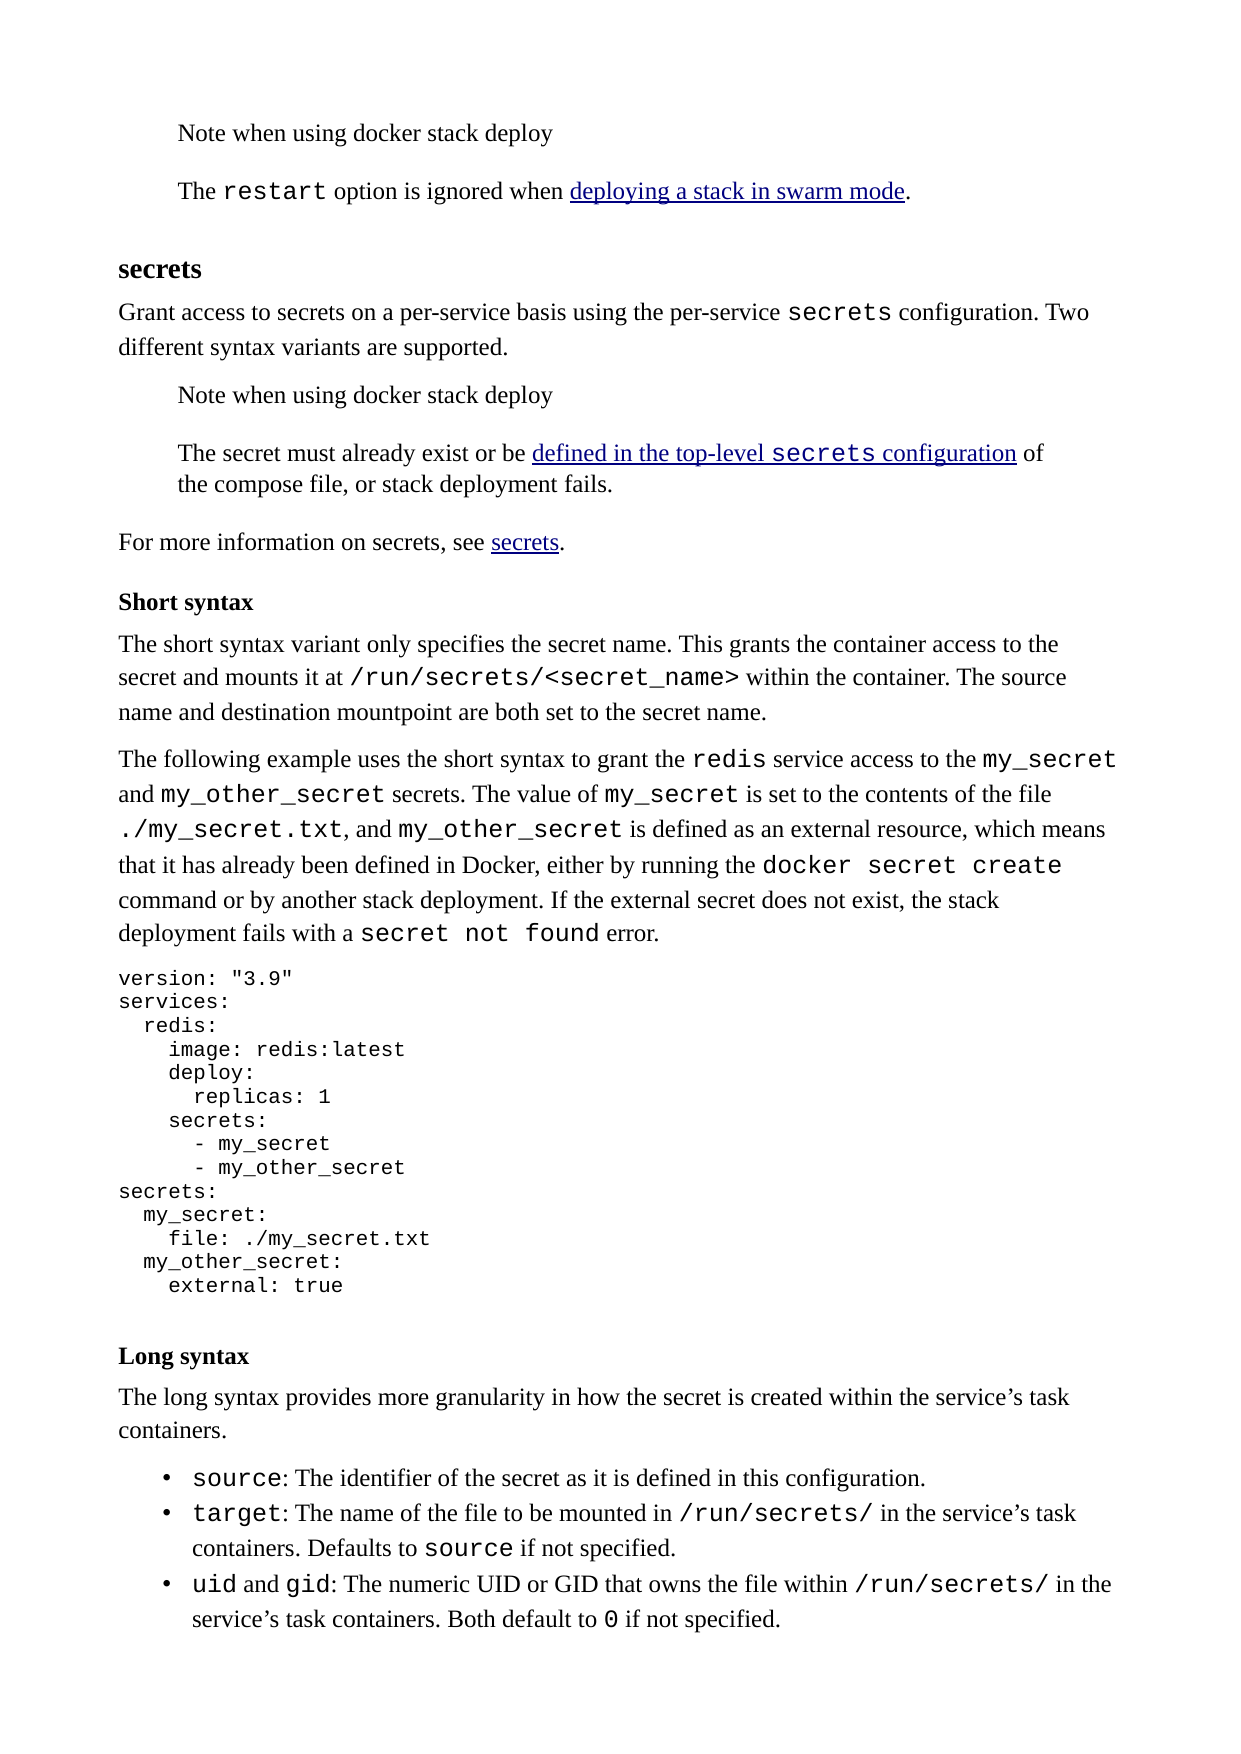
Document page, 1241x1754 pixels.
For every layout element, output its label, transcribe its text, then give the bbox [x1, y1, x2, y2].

text secrets: [118, 1181, 1122, 1204]
text deploy: [118, 1062, 1122, 1086]
text For more information on secrets, see secrets. [118, 527, 1122, 556]
text redis: [118, 1015, 1122, 1039]
subtitle Long syntax [118, 1341, 1122, 1369]
text services: [118, 991, 1122, 1015]
text version: "3.9" [118, 968, 1122, 991]
text secrets: [118, 1110, 1122, 1133]
list source: The identifier of the secret as it is defined in this configuration. [162, 1463, 1122, 1493]
list uid and gid: The numeric UID or GID that owns the file within /run/secrets/ in the service’s task containers. Both default to 0 if not specified. [162, 1569, 1122, 1634]
text replicas: 1 [118, 1086, 1122, 1110]
text The short syntax variant only specifies the secret name. This grants the container access to the secret and mounts it at /run/secrets/<secret_name> within the container. The source name and destination mountpoint are both set to the secret name. [118, 629, 1122, 726]
text Grant access to secrets on a per-service basis using the per-service secrets configuration. Two different syntax variants are supported. [118, 297, 1122, 361]
text The long syntax provides more granularity in how the secret is created within the service’s task containers. [118, 1382, 1122, 1444]
text my_secret: [118, 1204, 1122, 1228]
text Note when using docker stack deploy [177, 118, 1063, 147]
list target: The name of the file to be mounted in /run/secrets/ in the service’s task containers. Defaults to source if not specified. [162, 1498, 1122, 1564]
text my_other_secret: [118, 1252, 1122, 1275]
subtitle secrets [118, 251, 1122, 285]
text The secret must already exist or be defined in the top-level secrets configuration of the compose file, or stack deployment fails. [177, 438, 1063, 498]
text - my_secret [118, 1133, 1122, 1157]
text image: redis:latest [118, 1039, 1122, 1062]
text external: true [118, 1275, 1122, 1299]
text Note when using docker stack deploy [177, 380, 1063, 409]
text The restart option is ignored when deploying a stack in swarm mode. [177, 176, 1063, 207]
subtitle Short syntax [118, 587, 1122, 616]
text The following example uses the short syntax to grant the redis service access to the my_secret and my_other_secret secrets. The value of my_secret is set to the contents of the file ./my_secret.txt, and my_other_secret is defined as an external resource, which means that it has already been defined in Docker, either by running the docker secret create command or by another stack deployment. If the external secret does not exist, the stack deployment fails with a secret not found error. [118, 744, 1122, 949]
text - my_other_secret [118, 1157, 1122, 1181]
text file: ./my_secret.txt [118, 1228, 1122, 1252]
